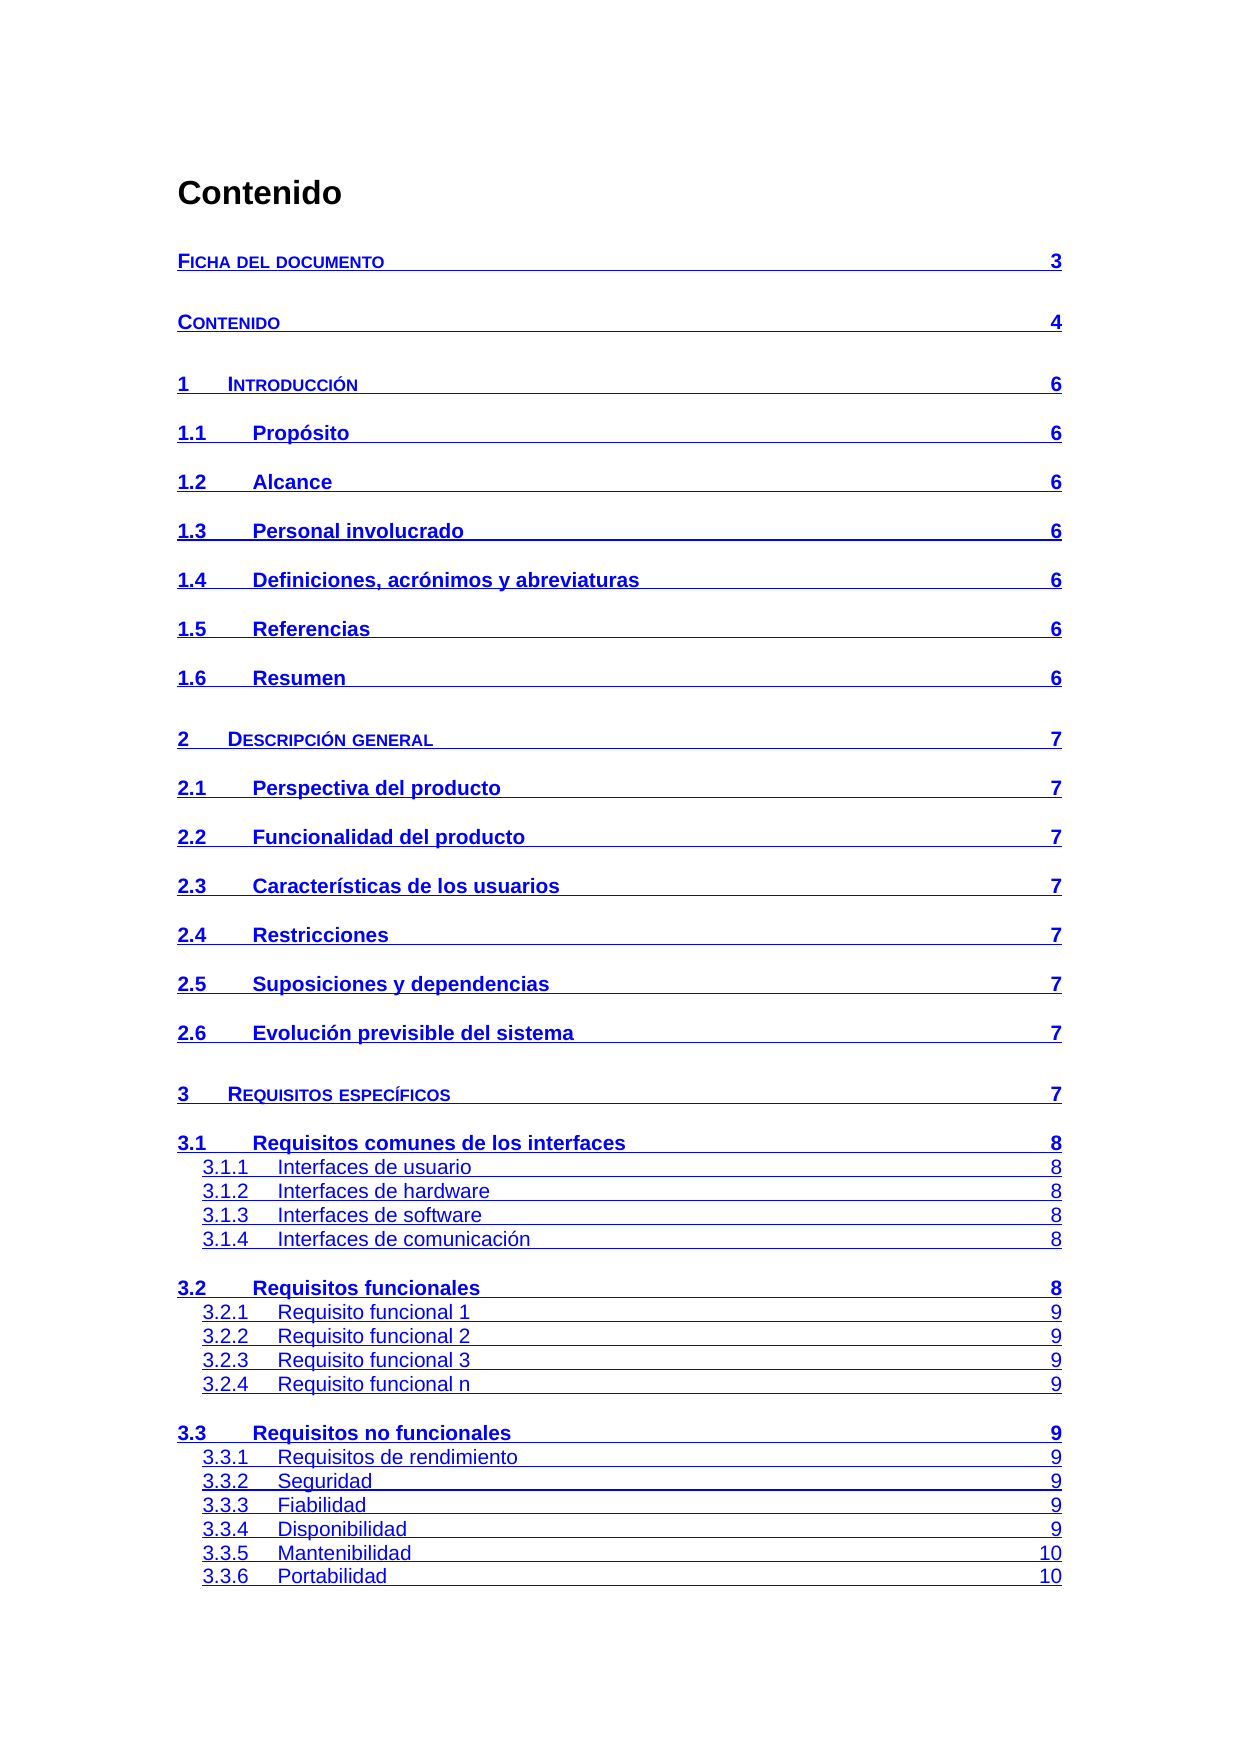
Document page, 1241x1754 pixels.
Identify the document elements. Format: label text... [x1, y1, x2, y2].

text 2 Descripción general 7 [177, 727, 1063, 751]
text 1.1 Propósito 6 [177, 421, 1063, 444]
text 3.2.3 Requisito funcional 3 9 [202, 1348, 1063, 1372]
text 3.3.5 Mantenibilidad 10 [202, 1540, 1063, 1564]
text 3.2.4 Requisito funcional n 9 [202, 1372, 1063, 1396]
text 3.1.4 Interfaces de comunicación 8 [202, 1227, 1063, 1251]
text 3.2.2 Requisito funcional 2 9 [202, 1324, 1063, 1348]
text 3.3.4 Disponibilidad 9 [202, 1516, 1063, 1540]
text 3.2.1 Requisito funcional 1 9 [202, 1300, 1063, 1324]
text 1 Introducción 6 [177, 372, 1063, 396]
text 3.1.3 Interfaces de software 8 [202, 1203, 1063, 1227]
text 3.3.1 Requisitos de rendimiento 9 [202, 1444, 1063, 1468]
text 3.1 Requisitos comunes de los interfaces 8 [177, 1131, 1063, 1155]
text 1.5 Referencias 6 [177, 616, 1063, 640]
text Contenido [177, 173, 1063, 211]
text 3.3.3 Fiabilidad 9 [202, 1492, 1063, 1516]
text 1.2 Alcance 6 [177, 469, 1063, 493]
text 1.3 Personal involucrado 6 [177, 518, 1063, 542]
text 1.4 Definiciones, acrónimos y abreviaturas 6 [177, 567, 1063, 591]
text 2.3 Características de los usuarios 7 [177, 874, 1063, 898]
text 3.1.2 Interfaces de hardware 8 [202, 1179, 1063, 1203]
text Ficha del documento 3 [177, 249, 1063, 273]
text 3.1.1 Interfaces de usuario 8 [202, 1155, 1063, 1179]
text 2.6 Evolución previsible del sistema 7 [177, 1021, 1063, 1044]
text 1.6 Resumen 6 [177, 665, 1063, 689]
text 3.3 Requisitos no funcionales 9 [177, 1421, 1063, 1444]
text 3.3.6 Portabilidad 10 [202, 1564, 1063, 1588]
text Contenido 4 [177, 310, 1063, 334]
text 3.3.2 Seguridad 9 [202, 1468, 1063, 1492]
text 2.4 Restricciones 7 [177, 923, 1063, 947]
text 2.1 Perspectiva del producto 7 [177, 776, 1063, 800]
text 2.2 Funcionalidad del producto 7 [177, 825, 1063, 849]
text 2.5 Suposiciones y dependencias 7 [177, 972, 1063, 996]
text 3.2 Requisitos funcionales 8 [177, 1276, 1063, 1300]
text 3 Requisitos específicos 7 [177, 1082, 1063, 1106]
